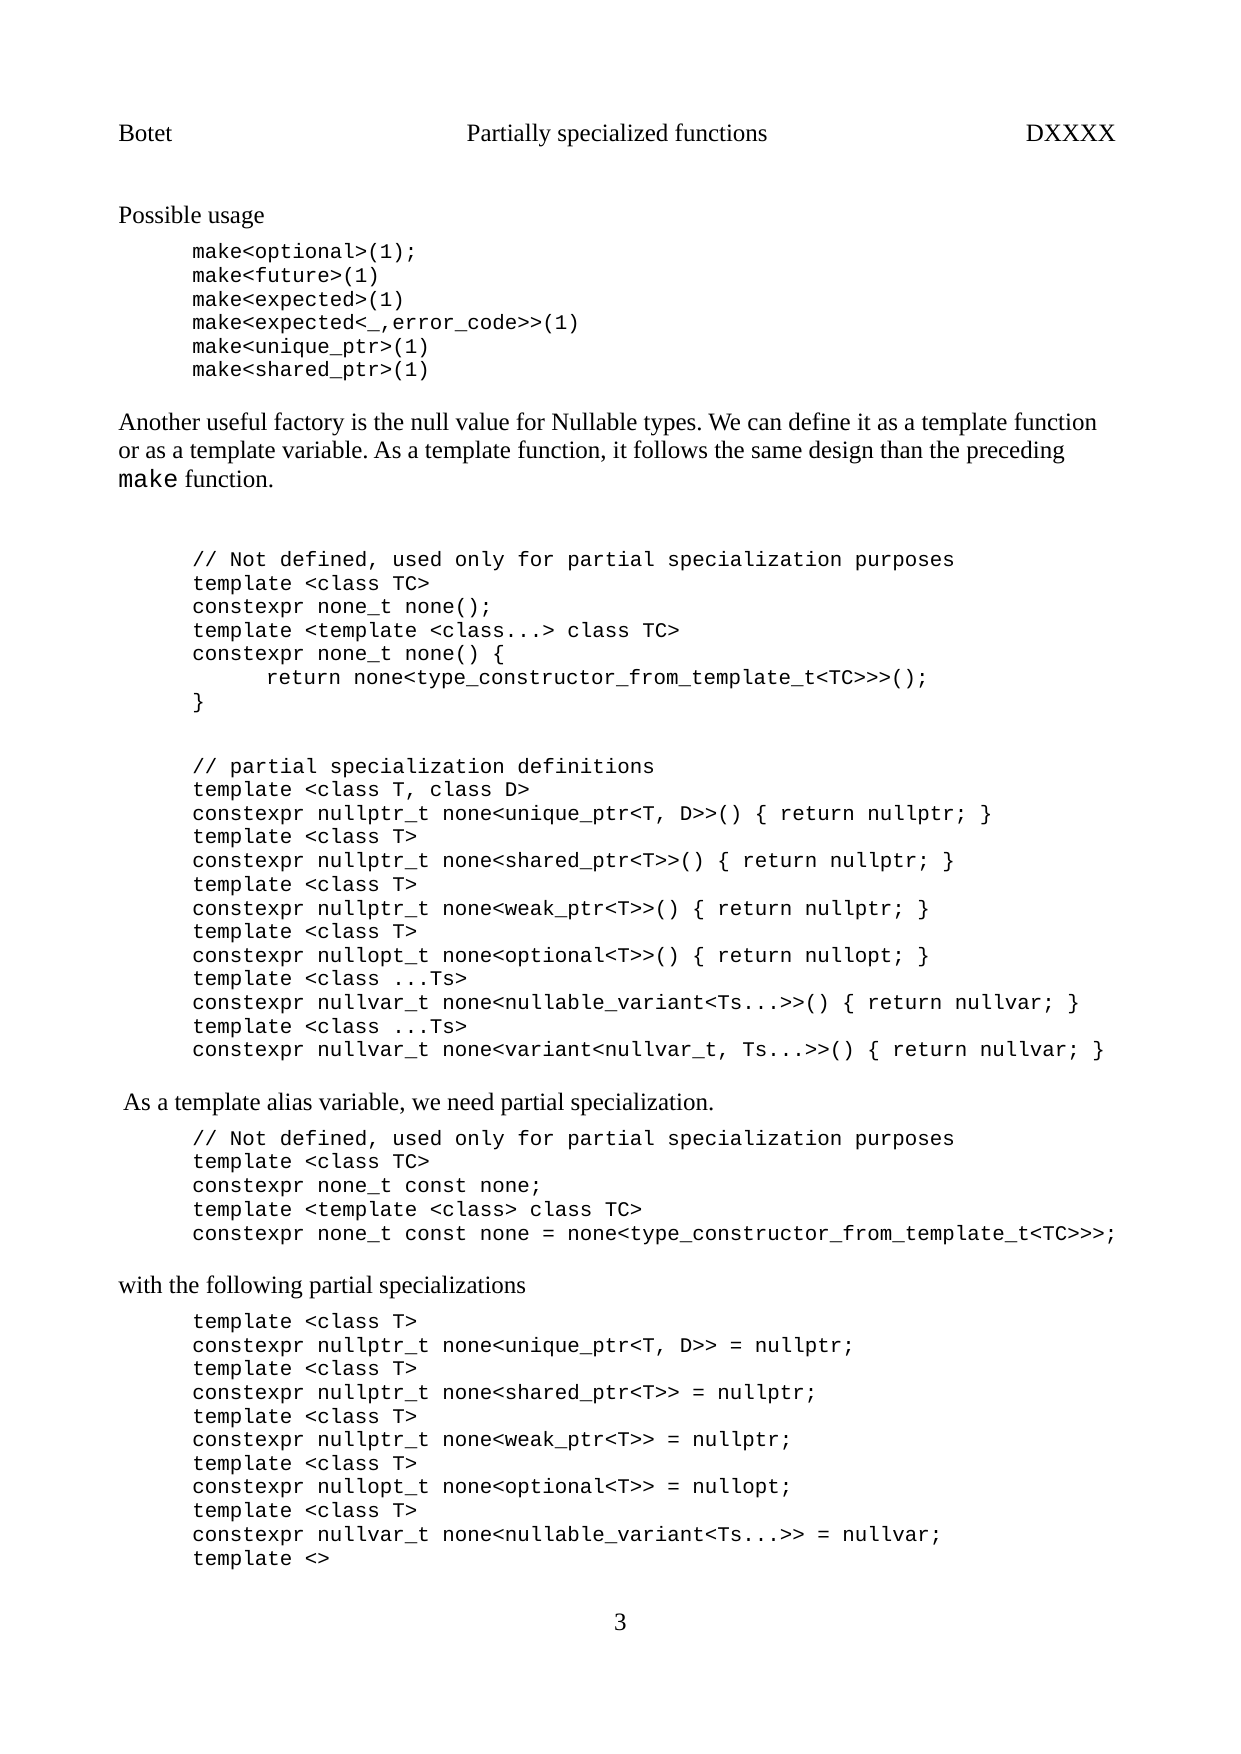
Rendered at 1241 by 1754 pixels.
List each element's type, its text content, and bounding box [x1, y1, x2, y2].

text constexpr none_t none() { [192, 643, 1122, 667]
text template <template <class> class TC> [192, 1199, 1122, 1222]
text template <class TC> [192, 572, 1122, 596]
text make<expected<_,error_code>>(1) [192, 312, 1122, 336]
text make<optional>(1); [192, 241, 1122, 265]
text } [192, 691, 1122, 714]
text template <class TC> [192, 1152, 1122, 1175]
text make<expected>(1) [192, 288, 1122, 312]
text template <class T> [192, 1453, 1122, 1477]
text make<future>(1) [192, 265, 1122, 288]
text constexpr nullvar_t none<nullable_variant<Ts...>>() { return nullvar; } [192, 992, 1122, 1016]
text As a template alias variable, we need partial specialization. [118, 1087, 1122, 1115]
text constexpr none_t none(); [192, 596, 1122, 620]
text template <class T> [192, 1311, 1122, 1335]
text Possible usage [118, 200, 1122, 229]
text make<unique_ptr>(1) [192, 336, 1122, 359]
text constexpr nullptr_t none<weak_ptr<T>> = nullptr; [192, 1429, 1122, 1453]
text template <class ...Ts> [192, 968, 1122, 992]
text template <class T> [192, 1406, 1122, 1429]
text constexpr nullopt_t none<optional<T>>() { return nullopt; } [192, 945, 1122, 968]
text return none<type_constructor_from_template_t<TC>>>(); [192, 667, 1122, 691]
text with the following partial specializations [118, 1270, 1122, 1298]
text template <class T> [192, 921, 1122, 945]
text // Not defined, used only for partial specialization purposes [192, 549, 1122, 572]
text template <class ...Ts> [192, 1016, 1122, 1039]
text constexpr nullopt_t none<optional<T>> = nullopt; [192, 1477, 1122, 1500]
text Another useful factory is the null value for Nullable types. We can define it as a template function or as a template variable. As a template function, it follows the same design than the preceding make function. [118, 407, 1122, 495]
text // Not defined, used only for partial specialization purposes [192, 1128, 1122, 1152]
text template <class T, class D> [192, 779, 1122, 803]
text template <> [192, 1547, 1122, 1571]
text constexpr nullvar_t none<nullable_variant<Ts...>> = nullvar; [192, 1524, 1122, 1547]
text constexpr nullptr_t none<weak_ptr<T>>() { return nullptr; } [192, 897, 1122, 921]
text template <class T> [192, 874, 1122, 897]
text constexpr none_t const none; [192, 1175, 1122, 1199]
text template <template <class...> class TC> [192, 620, 1122, 643]
text template <class T> [192, 827, 1122, 850]
text constexpr nullptr_t none<shared_ptr<T>> = nullptr; [192, 1382, 1122, 1406]
text constexpr nullptr_t none<unique_ptr<T, D>> = nullptr; [192, 1335, 1122, 1358]
text constexpr none_t const none = none<type_constructor_from_template_t<TC>>>; [192, 1222, 1122, 1246]
text template <class T> [192, 1500, 1122, 1524]
text make<shared_ptr>(1) [192, 359, 1122, 383]
text // partial specialization definitions [192, 756, 1122, 779]
text constexpr nullvar_t none<variant<nullvar_t, Ts...>>() { return nullvar; } [192, 1039, 1122, 1063]
text constexpr nullptr_t none<shared_ptr<T>>() { return nullptr; } [192, 850, 1122, 874]
text constexpr nullptr_t none<unique_ptr<T, D>>() { return nullptr; } [192, 803, 1122, 827]
text template <class T> [192, 1358, 1122, 1382]
